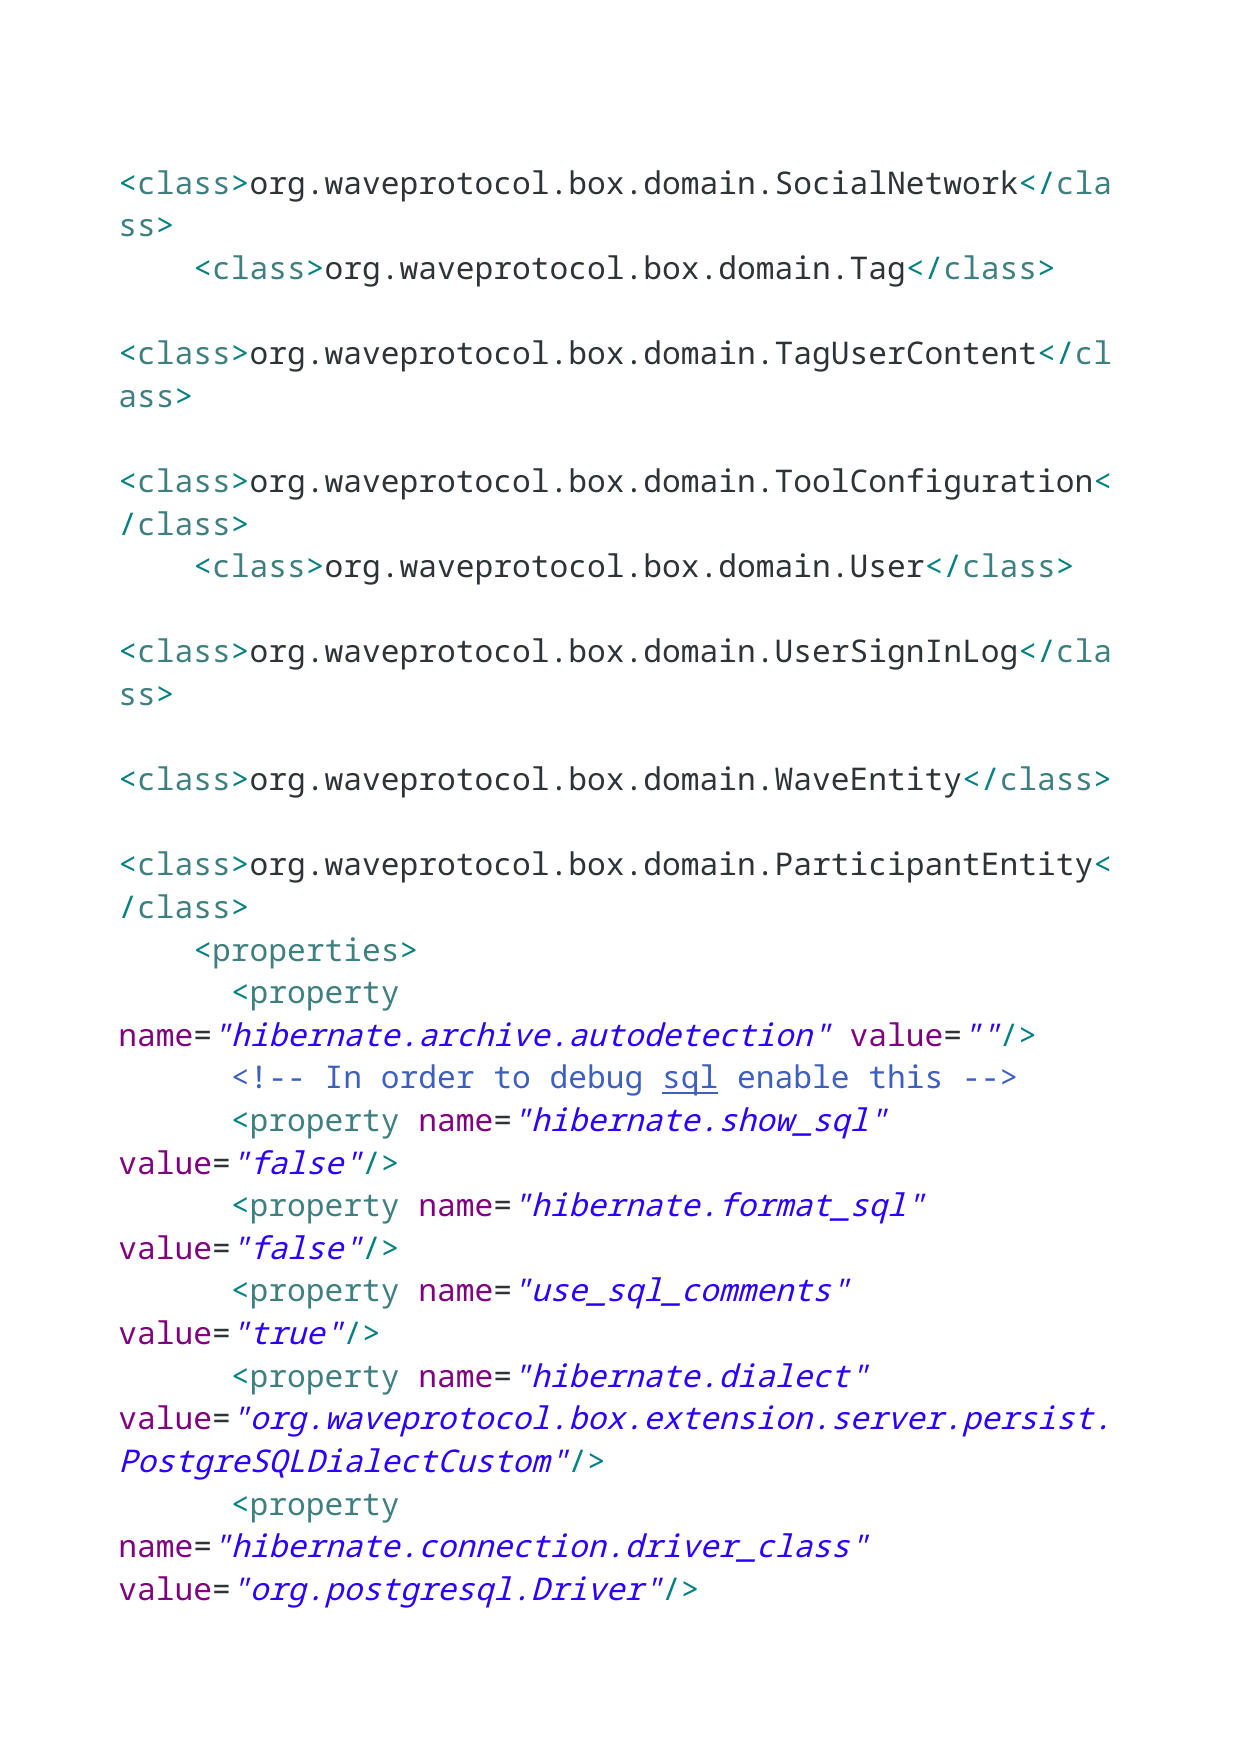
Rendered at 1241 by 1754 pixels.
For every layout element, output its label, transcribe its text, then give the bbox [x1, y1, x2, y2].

text <property name="hibernate.dialect" value="org.waveprotocol.box.extension.server.persist.PostgreSQLDialectCustom"/> [118, 1354, 1122, 1481]
text <class>org.waveprotocol.box.domain.SocialNetwork</class> [118, 118, 1122, 246]
text <property name="hibernate.format_sql" value="false"/> [118, 1183, 1122, 1268]
text <property name="use_sql_comments" value="true"/> [118, 1268, 1122, 1354]
text <!-- In order to debug sql enable this --> [118, 1055, 1122, 1098]
text <class>org.waveprotocol.box.domain.WaveEntity</class> [118, 714, 1122, 800]
text <property name="hibernate.archive.autodetection" value=""/> [118, 970, 1122, 1055]
text <class>org.waveprotocol.box.domain.User</class> [118, 544, 1122, 587]
text <class>org.waveprotocol.box.domain.UserSignInLog</class> [118, 587, 1122, 714]
text <class>org.waveprotocol.box.domain.Tag</class> [118, 246, 1122, 288]
text <property name="hibernate.show_sql" value="false"/> [118, 1098, 1122, 1183]
text <class>org.waveprotocol.box.domain.TagUserContent</class> [118, 288, 1122, 416]
text <properties> [118, 928, 1122, 970]
text <property name="hibernate.connection.driver_class" value="org.postgresql.Driver"/> [118, 1481, 1122, 1609]
text <class>org.waveprotocol.box.domain.ParticipantEntity</class> [118, 800, 1122, 928]
text <class>org.waveprotocol.box.domain.ToolConfiguration</class> [118, 416, 1122, 544]
